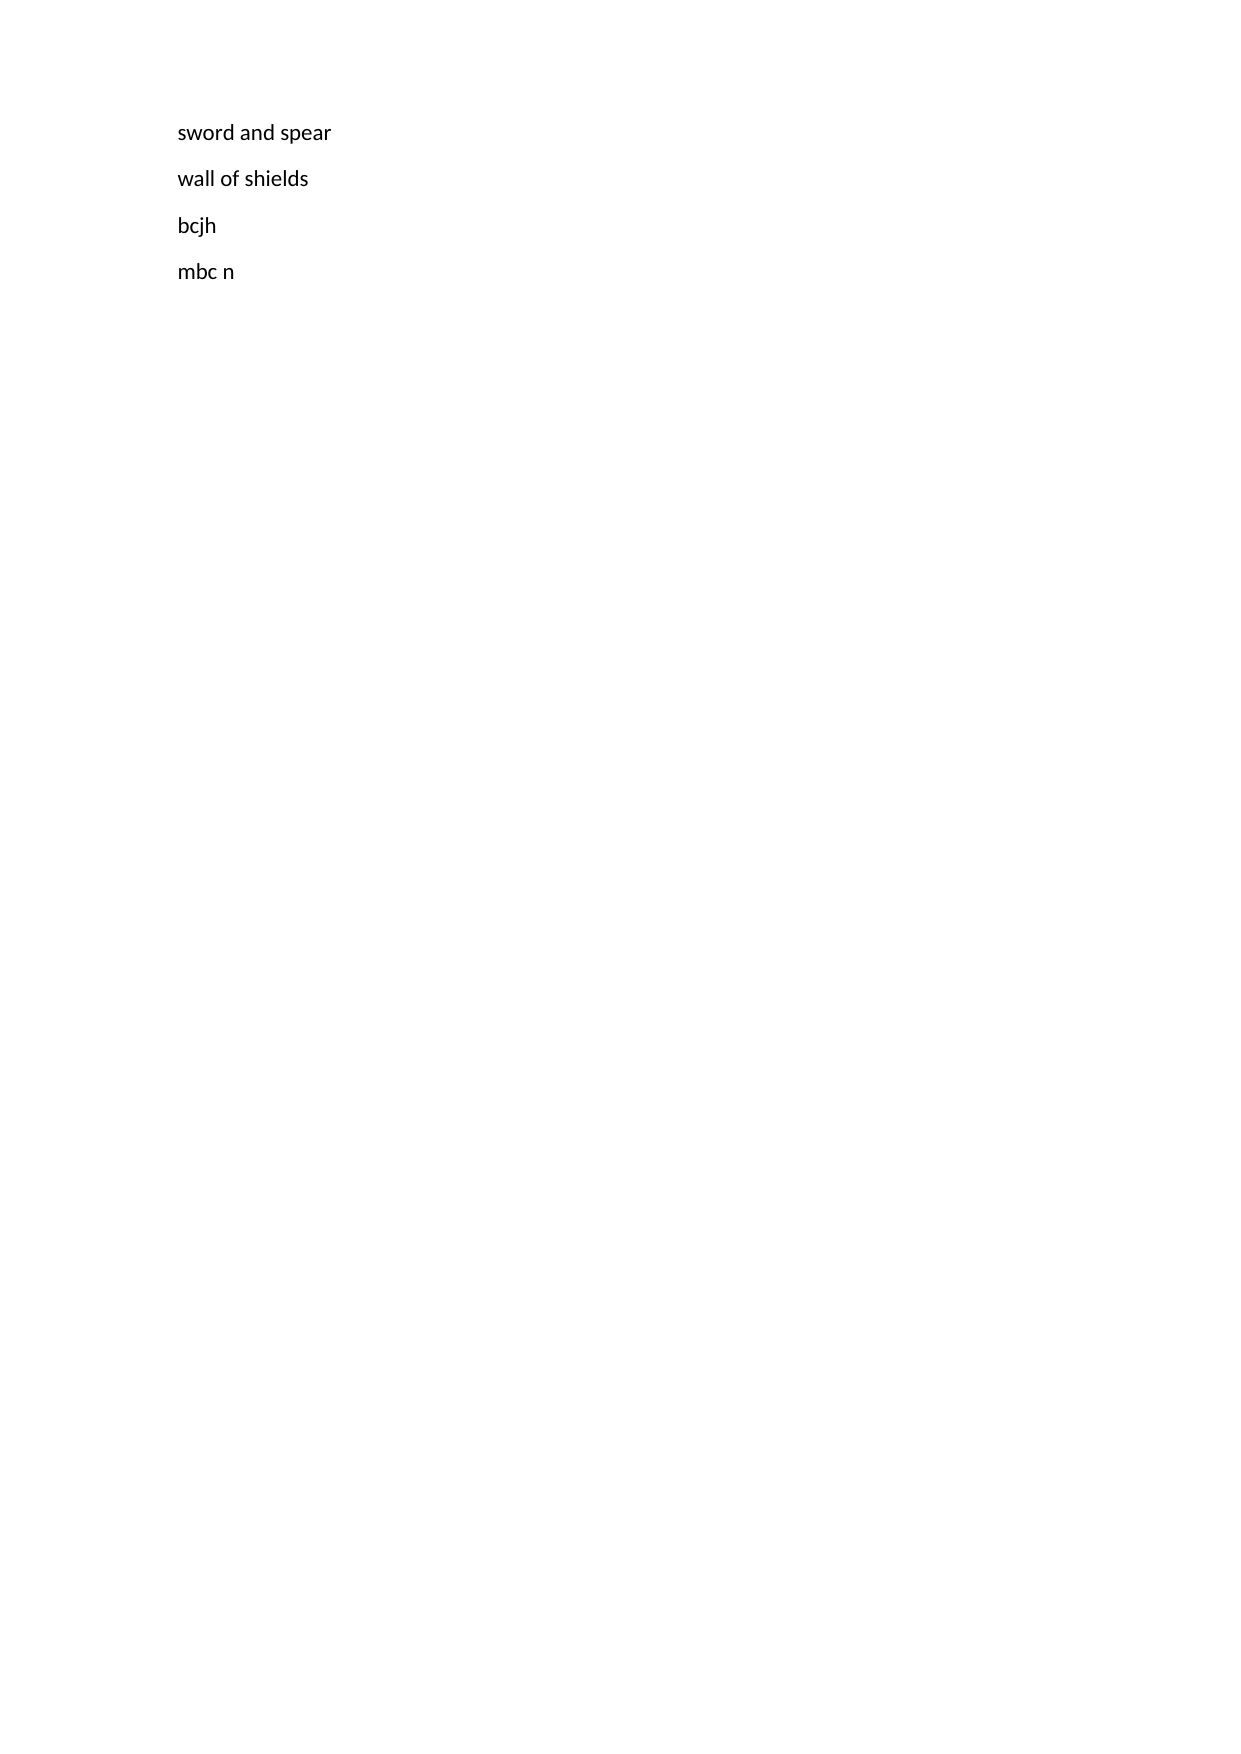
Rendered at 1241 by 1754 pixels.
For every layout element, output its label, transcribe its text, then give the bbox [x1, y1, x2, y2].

text mbc n [177, 257, 1152, 285]
text bcjh [177, 211, 1152, 239]
text sword and spear [177, 118, 1152, 146]
text wall of shields [177, 164, 1152, 192]
